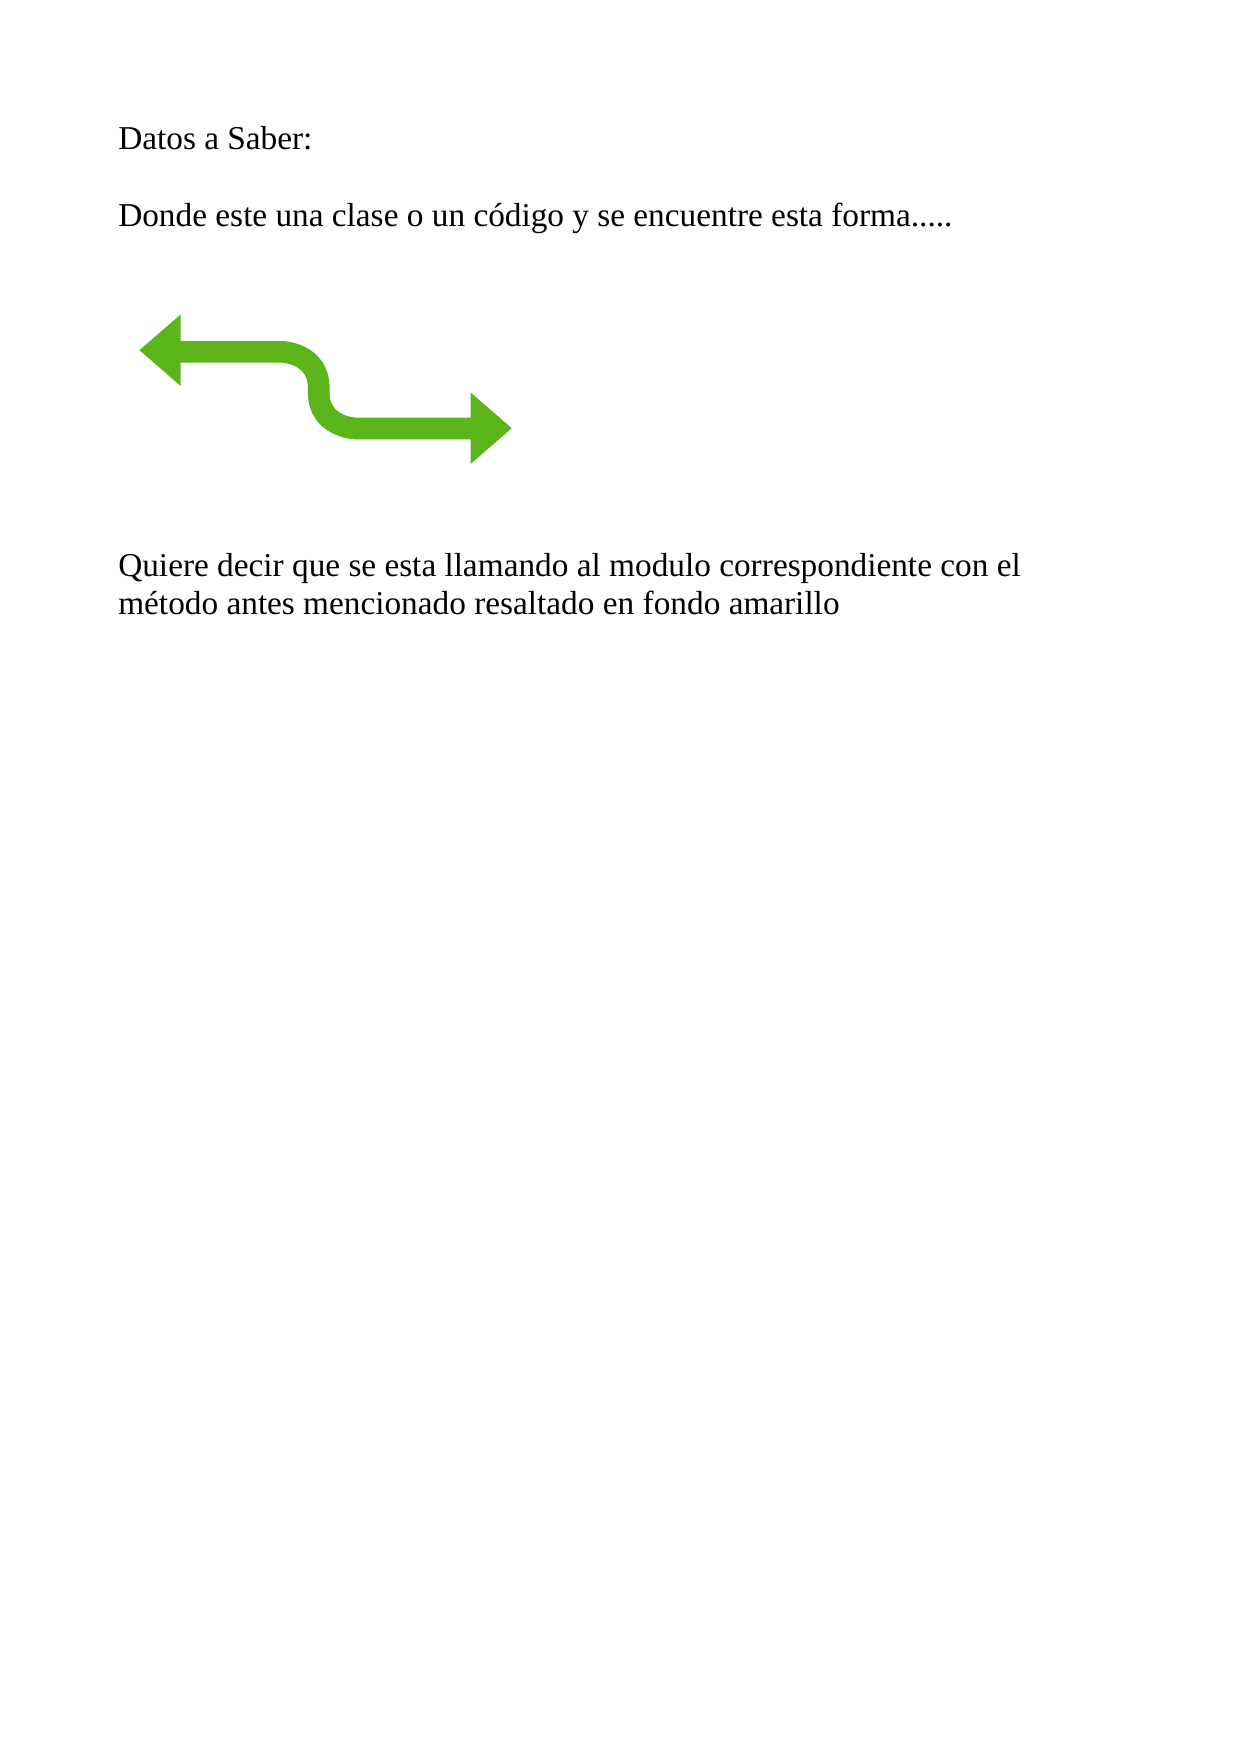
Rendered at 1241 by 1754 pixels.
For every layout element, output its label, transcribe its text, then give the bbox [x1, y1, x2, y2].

text Quiere decir que se esta llamando al modulo correspondiente con el método antes mencionado resaltado en fondo amarillo [118, 545, 1122, 621]
text Donde este una clase o un código y se encuentre esta forma..... [118, 195, 1122, 233]
text Datos a Saber: [118, 118, 1122, 156]
